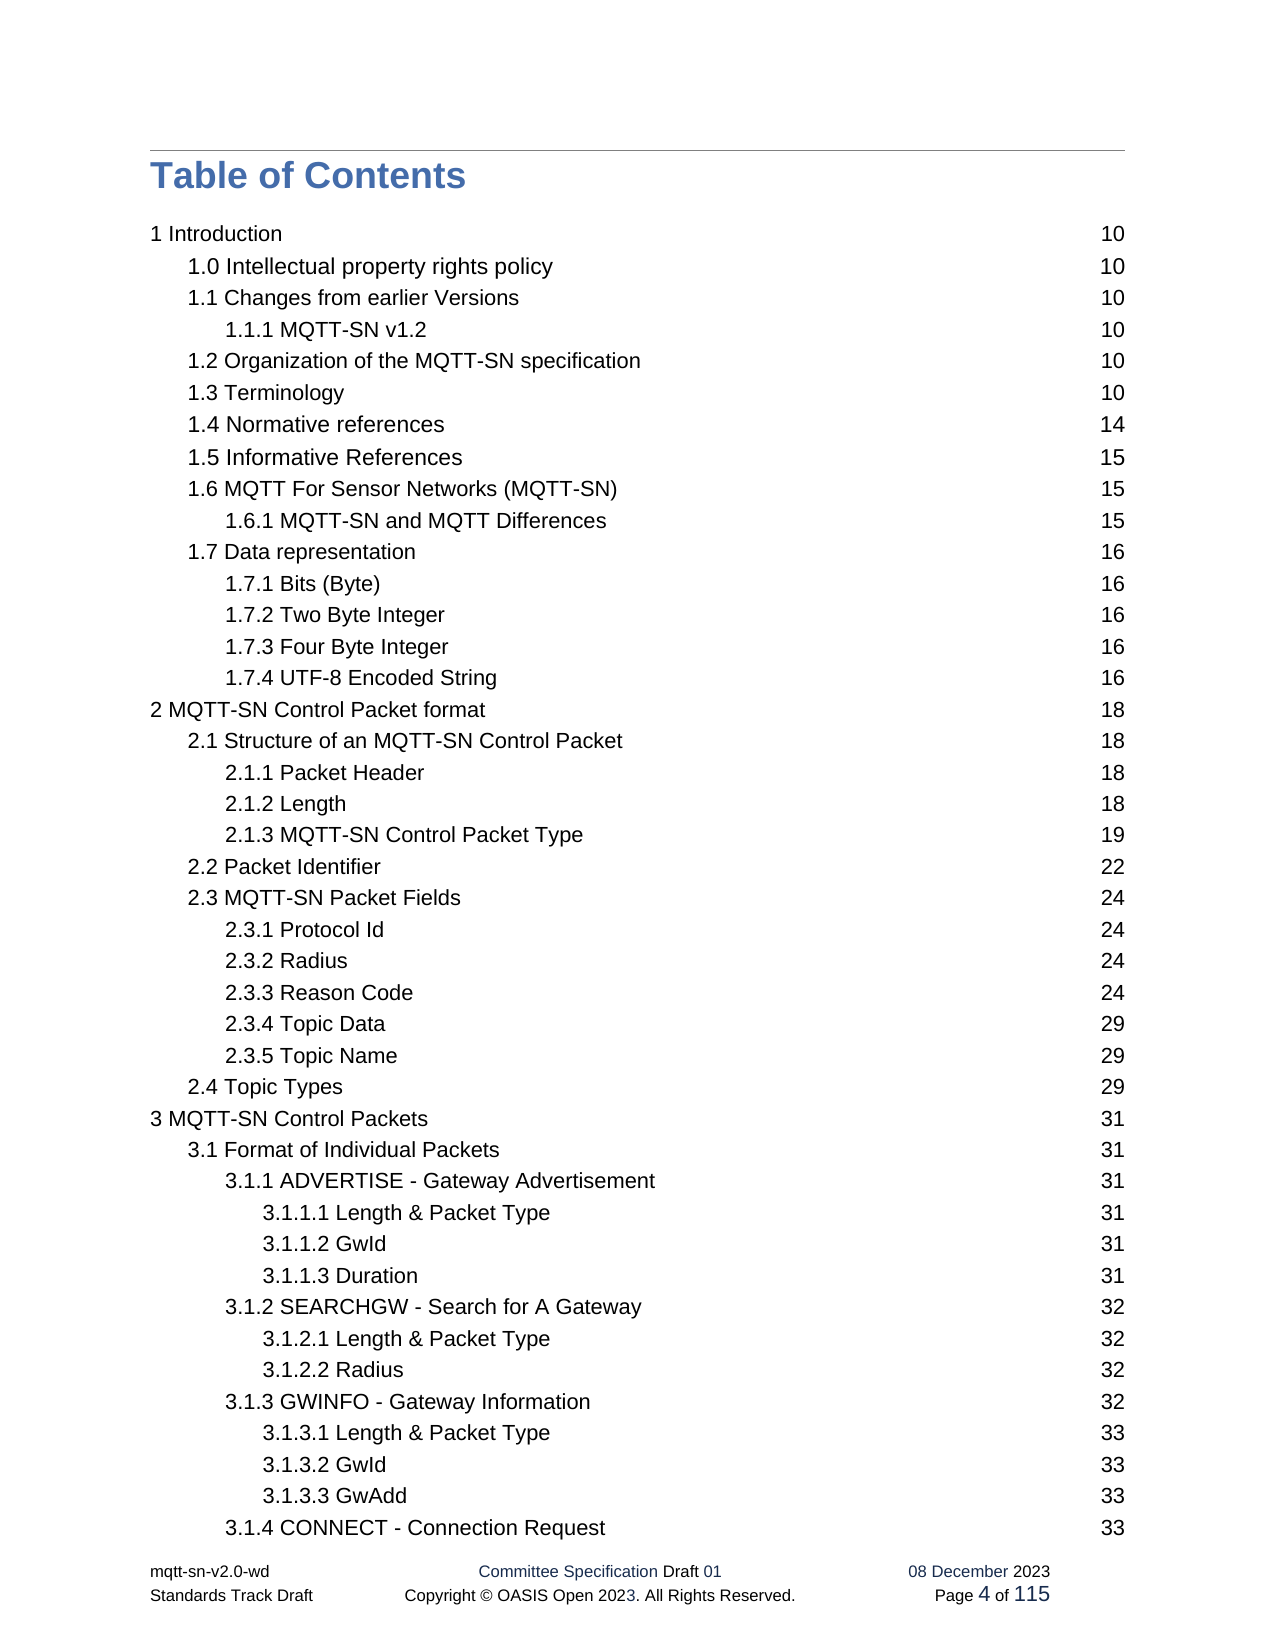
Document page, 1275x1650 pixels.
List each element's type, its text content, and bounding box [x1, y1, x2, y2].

text 1.3 Terminology 10 [187, 380, 1125, 405]
text 2.4 Topic Types 29 [187, 1074, 1125, 1099]
text 2.3.5 Topic Name 29 [225, 1043, 1125, 1068]
text 2.1.1 Packet Header 18 [225, 759, 1125, 785]
text 3.1.2.1 Length & Packet Type 32 [262, 1326, 1125, 1351]
text 2.3.1 Protocol Id 24 [225, 917, 1125, 942]
text 3 MQTT-SN Control Packets 31 [150, 1106, 1125, 1131]
text 2 MQTT-SN Control Packet format 18 [150, 697, 1125, 722]
text 3.1.3.1 Length & Packet Type 33 [262, 1420, 1125, 1445]
text 3.1.1.3 Duration 31 [262, 1263, 1125, 1288]
text 2.3.3 Reason Code 24 [225, 980, 1125, 1005]
text 1.7.2 Two Byte Integer 16 [225, 602, 1125, 627]
text 1.2 Organization of the MQTT-SN specification 10 [187, 348, 1125, 373]
text 1.7 Data representation 16 [187, 539, 1125, 564]
text 1.4 Normative references 14 [187, 411, 1125, 437]
text 2.3 MQTT-SN Packet Fields 24 [187, 885, 1125, 911]
text 3.1.4 CONNECT - Connection Request 33 [225, 1514, 1125, 1540]
text 1.5 Informative References 15 [187, 444, 1125, 470]
text 1.6 MQTT For Sensor Networks (MQTT-SN) 15 [187, 476, 1125, 502]
text 2.1.2 Length 18 [225, 791, 1125, 816]
text 2.3.4 Topic Data 29 [225, 1011, 1125, 1036]
text 1.7.3 Four Byte Integer 16 [225, 634, 1125, 659]
text 1.1.1 MQTT-SN v1.2 10 [225, 317, 1125, 342]
text 1.6.1 MQTT-SN and MQTT Differences 15 [225, 508, 1125, 533]
text 3.1.3.2 GwId 33 [262, 1452, 1125, 1477]
text 1.7.1 Bits (Byte) 16 [225, 571, 1125, 596]
text 1 Introduction 10 [150, 221, 1125, 246]
text 3.1 Format of Individual Packets 31 [187, 1137, 1125, 1162]
text 3.1.1.1 Length & Packet Type 31 [262, 1200, 1125, 1225]
text 2.1 Structure of an MQTT-SN Control Packet 18 [187, 728, 1125, 753]
text 3.1.1.2 GwId 31 [262, 1231, 1125, 1257]
text 2.2 Packet Identifier 22 [187, 854, 1125, 879]
text 3.1.1 ADVERTISE - Gateway Advertisement 31 [225, 1168, 1125, 1194]
text 1.0 Intellectual property rights policy 10 [187, 253, 1125, 279]
text 3.1.2.2 Radius 32 [262, 1357, 1125, 1382]
text 1.1 Changes from earlier Versions 10 [187, 285, 1125, 311]
text 3.1.3.3 GwAdd 33 [262, 1483, 1125, 1508]
text 3.1.2 SEARCHGW - Search for A Gateway 32 [225, 1294, 1125, 1319]
text 2.3.2 Radius 24 [225, 948, 1125, 973]
text 2.1.3 MQTT-SN Control Packet Type 19 [225, 822, 1125, 848]
text 3.1.3 GWINFO - Gateway Information 32 [225, 1389, 1125, 1414]
text Table of Contents [150, 151, 1125, 196]
text 1.7.4 UTF-8 Encoded String 16 [225, 665, 1125, 690]
